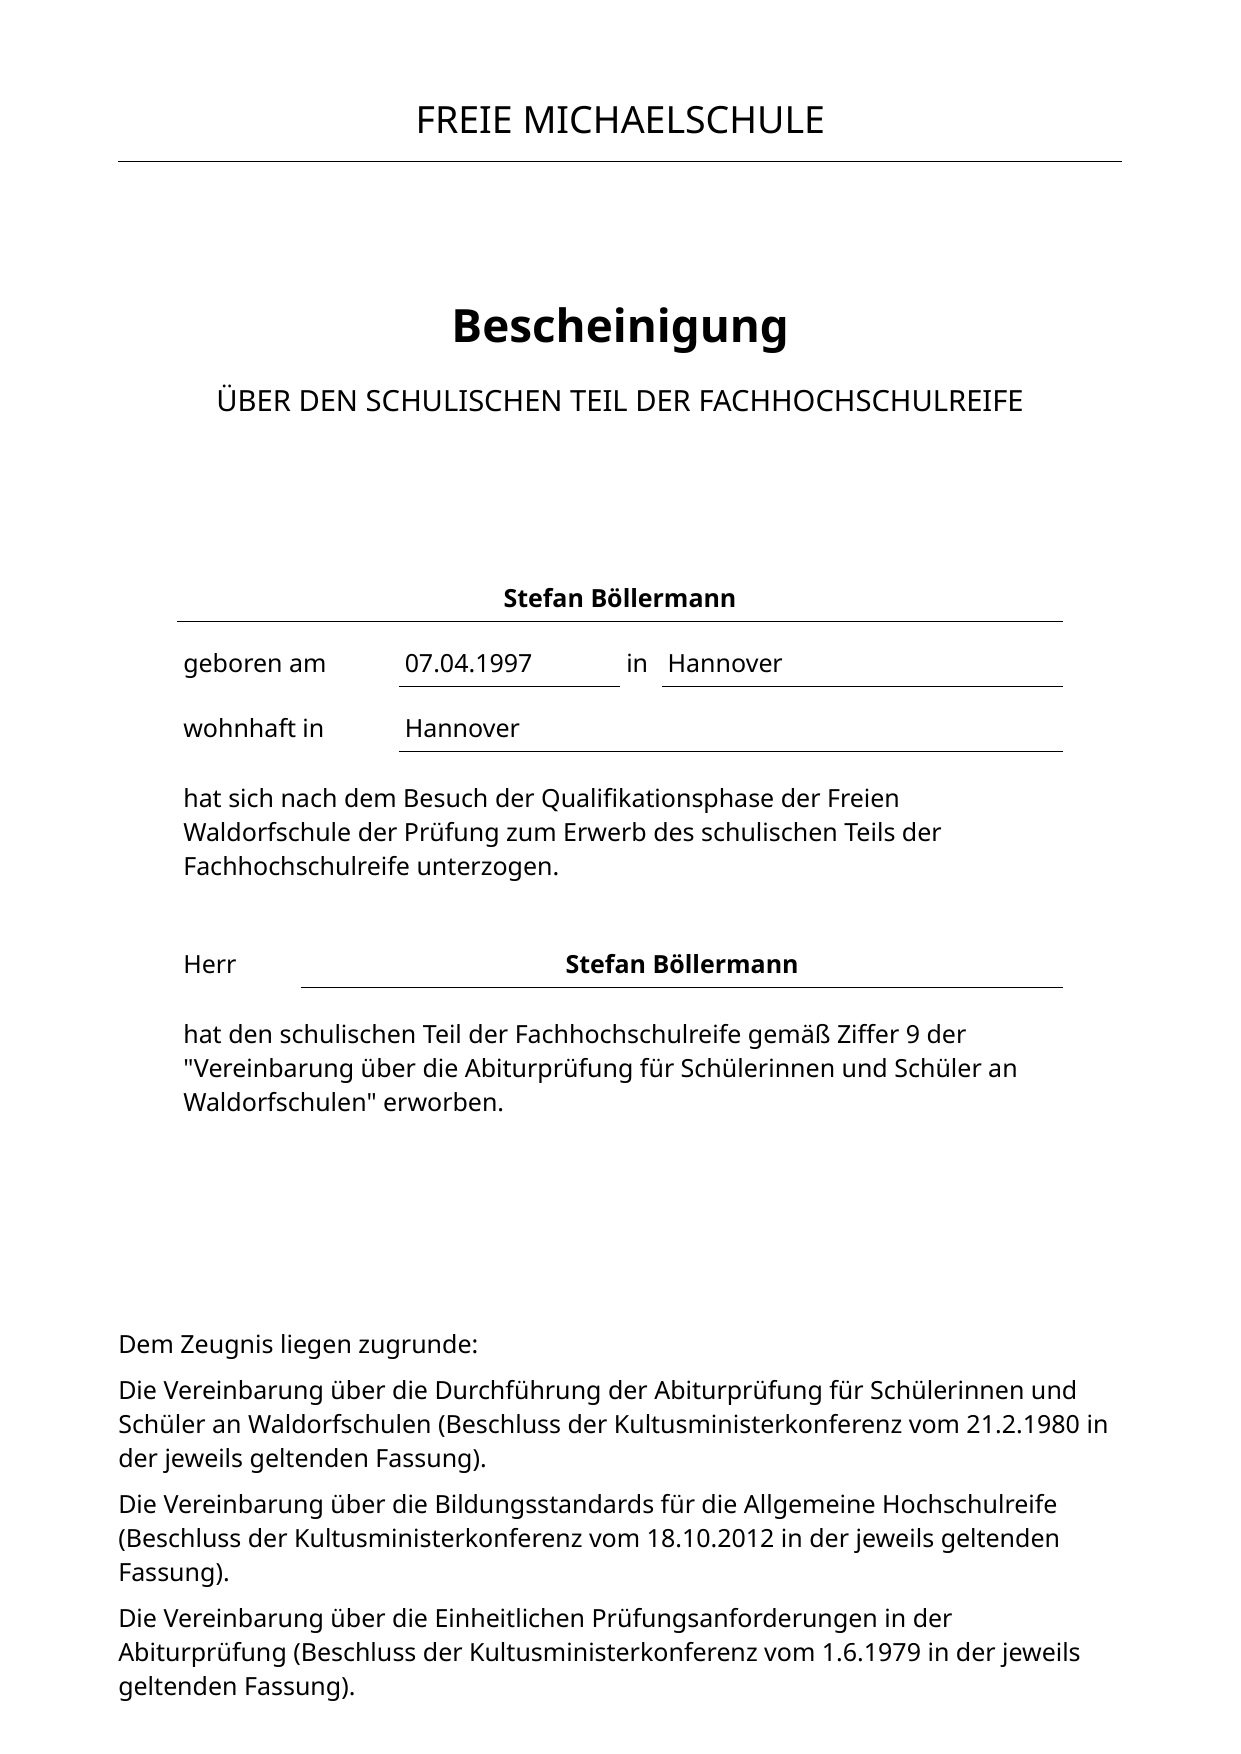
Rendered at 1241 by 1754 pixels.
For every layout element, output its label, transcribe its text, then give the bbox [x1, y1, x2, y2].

table_cell 07.04.1997 [399, 622, 620, 686]
table_cell wohnhaft in [177, 686, 398, 751]
text Die Vereinbarung über die Einheitlichen Prüfungsanforderungen in der Abiturprüfung (Beschluss der Kultusministerkonferenz vom 1.6.1979 in der jeweils geltenden Fassung). [118, 1600, 1122, 1703]
table_header Stefan Böllermann [177, 556, 1063, 621]
text Die Vereinbarung über die Bildungsstandards für die Allgemeine Hochschulreife (Beschluss der Kultusministerkonferenz vom 18.10.2012 in der jeweils geltenden Fassung). [118, 1486, 1122, 1589]
table_cell [177, 987, 1063, 1011]
table_cell in [620, 622, 662, 686]
table_cell geboren am [177, 622, 398, 686]
title Bescheinigung [118, 294, 1122, 356]
table_cell Herr [177, 922, 301, 987]
table_cell [177, 751, 1063, 774]
table_cell hat den schulischen Teil der Fachhochschulreife gemäß Ziffer 9 der "Vereinbarung über die Abiturprüfung für Schülerinnen und Schüler an Waldorfschulen" erworben. [177, 1011, 1063, 1122]
table_cell hat sich nach dem Besuch der Qualifikationsphase der Freien Waldorfschule der Prüfung zum Erwerb des schulischen Teils der Fachhochschulreife unterzogen. [177, 774, 1063, 922]
text Die Vereinbarung über die Durchführung der Abiturprüfung für Schülerinnen und Schüler an Waldorfschulen (Beschluss der Kultusministerkonferenz vom 21.2.1980 in der jeweils geltenden Fassung). [118, 1372, 1122, 1475]
table_cell Hannover [662, 622, 1063, 686]
table_cell Hannover [399, 686, 1063, 751]
subtitle ÜBER DEN SCHULISCHEN TEIL DER FACHHOCHSCHULREIFE [118, 380, 1122, 420]
table_cell Stefan Böllermann [301, 922, 1063, 987]
text FREIE MICHAELSCHULE [118, 93, 1122, 144]
text Dem Zeugnis liegen zugrunde: [118, 1327, 1122, 1361]
